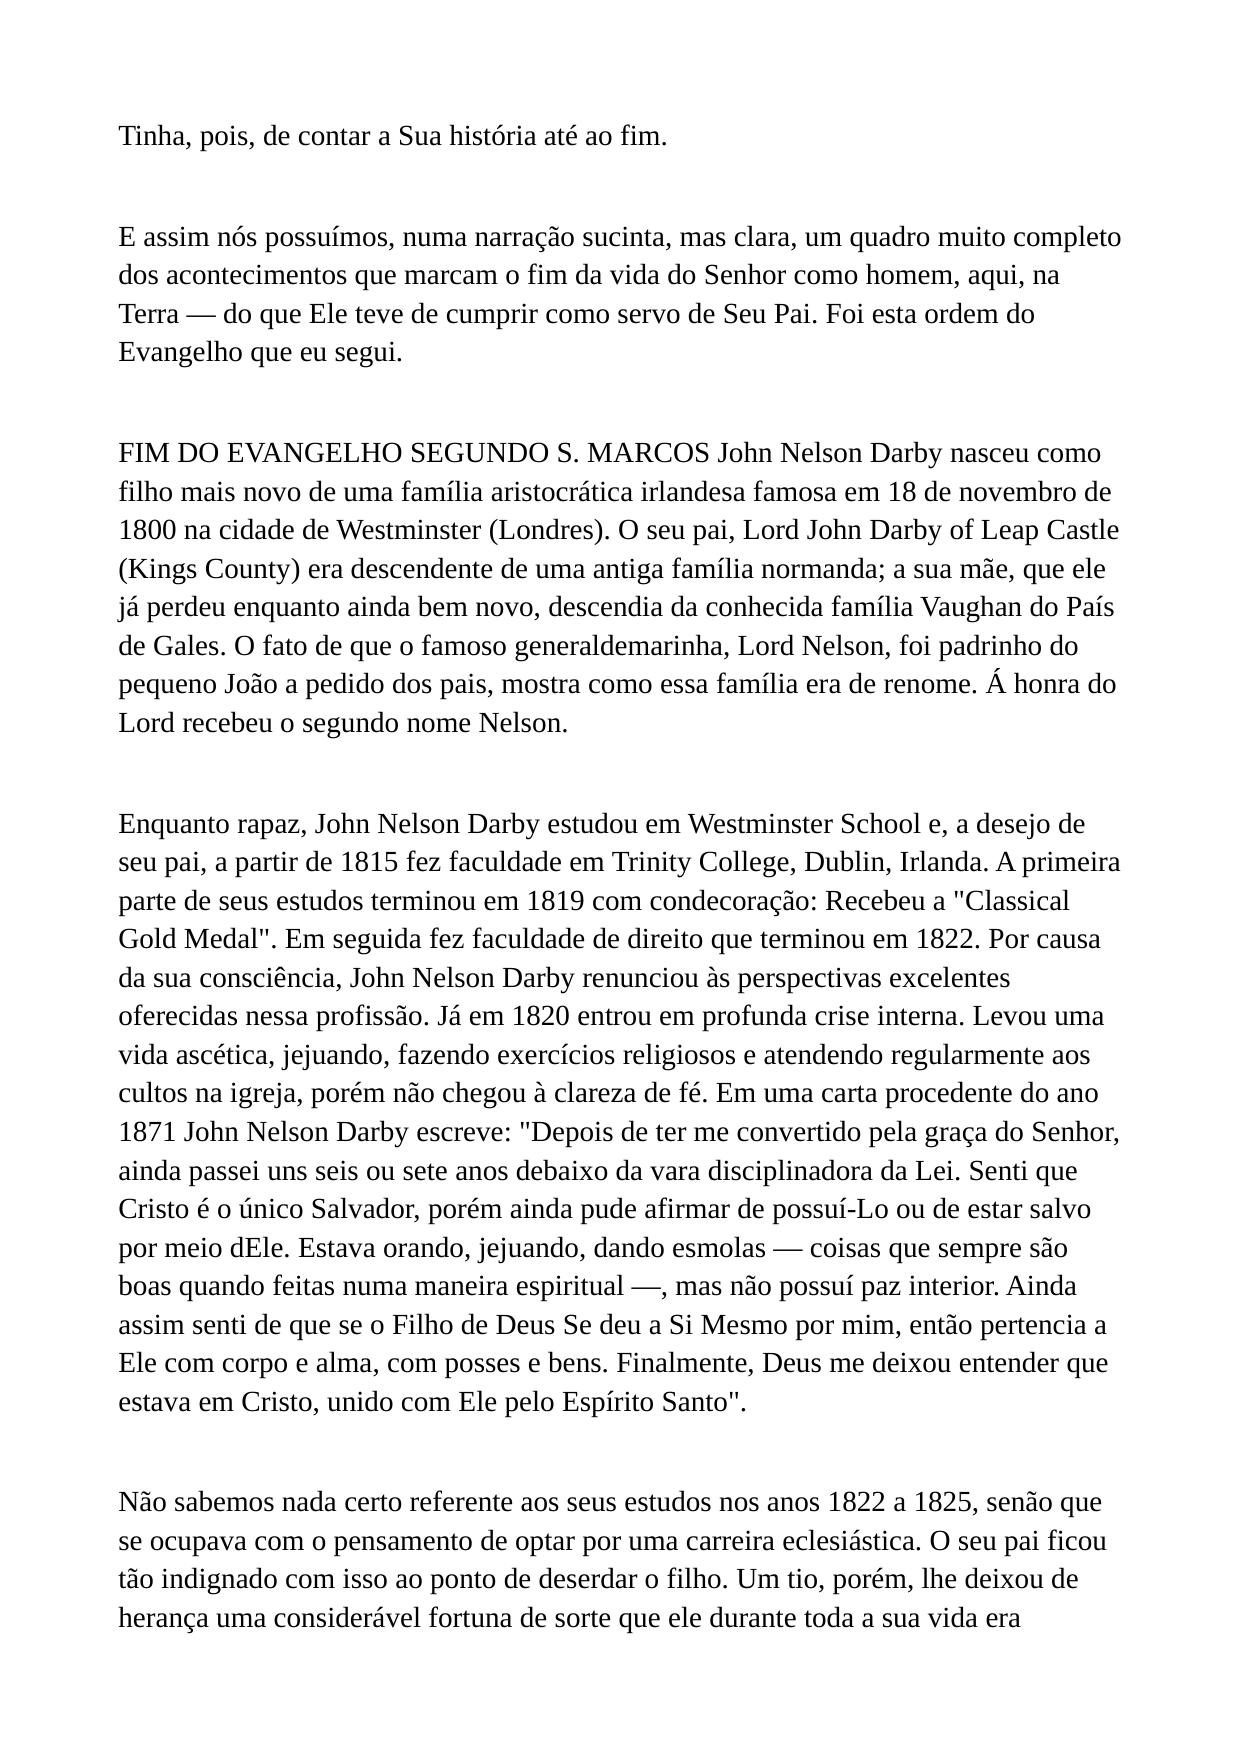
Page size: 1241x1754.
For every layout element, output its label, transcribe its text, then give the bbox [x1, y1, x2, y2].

text FIM DO EVANGELHO SEGUNDO S. MARCOS John Nelson Darby nasceu como filho mais novo de uma família aristocrática irlandesa famosa em 18 de novembro de 1800 na cidade de Westminster (Londres). O seu pai, Lord John Darby of Leap Castle (Kings County) era descendente de uma antiga família normanda; a sua mãe, que ele já perdeu enquanto ainda bem novo, descendia da conhecida família Vaughan do País de Gales. O fato de que o famoso generaldemarinha, Lord Nelson, foi padrinho do pequeno João a pedido dos pais, mostra como essa família era de renome. Á honra do Lord recebeu o segundo nome Nelson. [118, 435, 1122, 738]
text Enquanto rapaz, John Nelson Darby estudou em Westminster School e, a desejo de seu pai, a partir de 1815 fez faculdade em Trinity College, Dublin, Irlanda. A primeira parte de seus estudos terminou em 1819 com condecoração: Recebeu a "Classical Gold Medal". Em seguida fez faculdade de direito que terminou em 1822. Por causa da sua consciência, John Nelson Darby renunciou às perspectivas excelentes oferecidas nessa profissão. Já em 1820 entrou em profunda crise interna. Levou uma vida ascética, jejuando, fazendo exercícios religiosos e atendendo regularmente aos cultos na igreja, porém não chegou à clareza de fé. Em uma carta procedente do ano 1871 John Nelson Darby escreve: "Depois de ter me convertido pela graça do Senhor, ainda passei uns seis ou sete anos debaixo da vara disciplinadora da Lei. Senti que Cristo é o único Salvador, porém ainda pude afirmar de possuí-Lo ou de estar salvo por meio dEle. Estava orando, jejuando, dando esmolas — coisas que sempre são boas quando feitas numa maneira espiritual —, mas não possuí paz interior. Ainda assim senti de que se o Filho de Deus Se deu a Si Mesmo por mim, então pertencia a Ele com corpo e alma, com posses e bens. Finalmente, Deus me deixou entender que estava em Cristo, unido com Ele pelo Espírito Santo". [118, 806, 1122, 1417]
text E assim nós possuímos, numa narração sucinta, mas clara, um quadro muito completo dos acontecimentos que marcam o fim da vida do Senhor como homem, aqui, na Terra — do que Ele teve de cumprir como servo de Seu Pai. Foi esta ordem do Evangelho que eu segui. [118, 219, 1122, 368]
text Tinha, pois, de contar a Sua história até ao fim. [118, 118, 1122, 152]
text Não sabemos nada certo referente aos seus estudos nos anos 1822 a 1825, senão que se ocupava com o pensamento de optar por uma carreira eclesiástica. O seu pai ficou tão indignado com isso ao ponto de deserdar o filho. Um tio, porém, lhe deixou de herança uma considerável fortuna de sorte que ele durante toda a sua vida era [118, 1484, 1122, 1634]
